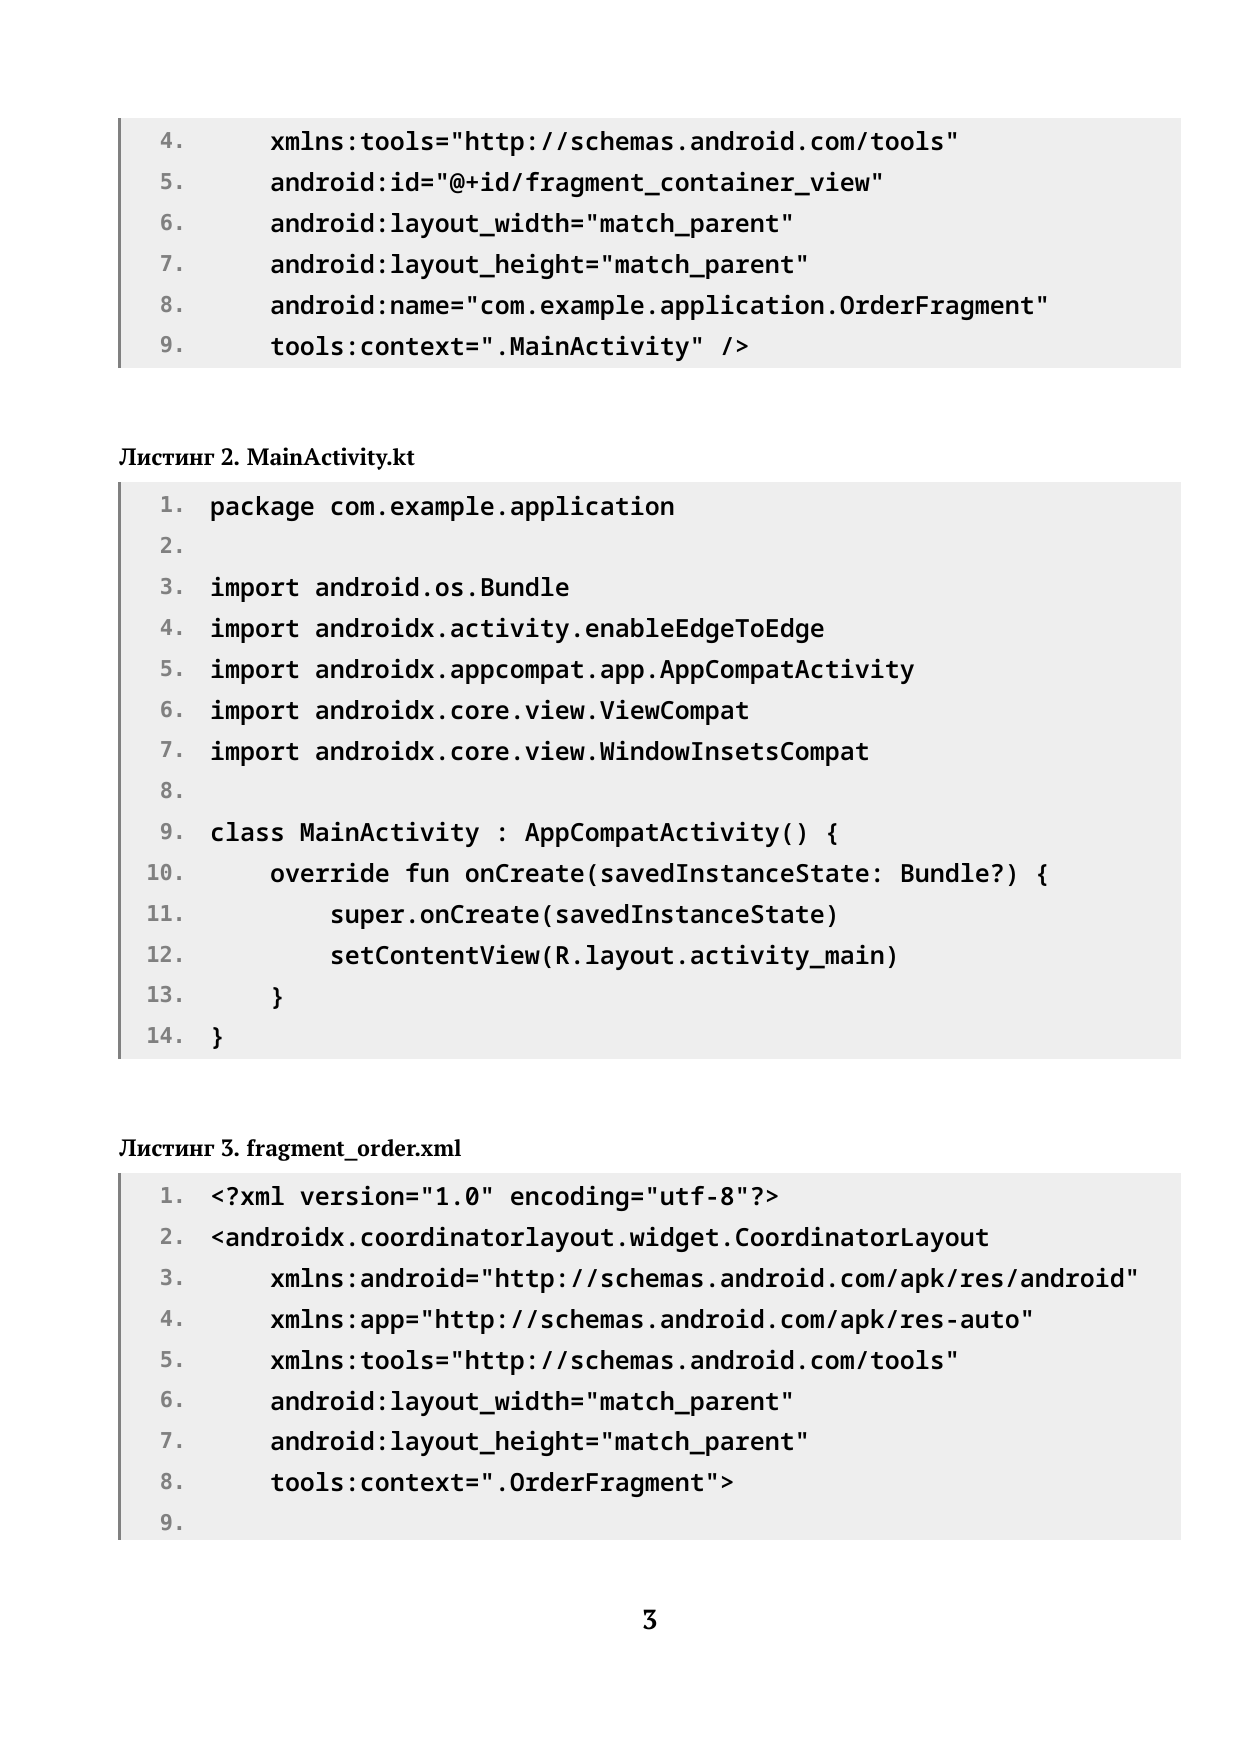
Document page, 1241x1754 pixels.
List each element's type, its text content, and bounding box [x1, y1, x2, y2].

list import androidx.core.view.ViewCompat [121, 686, 1181, 726]
list android:id="@+id/fragment_container_view" [121, 159, 1181, 199]
list <androidx.coordinatorlayout.widget.CoordinatorLayout [121, 1214, 1181, 1254]
list import androidx.appcompat.app.AppCompatActivity [121, 646, 1181, 686]
list xmlns:app="http://schemas.android.com/apk/res-auto" [121, 1296, 1181, 1336]
list android:layout_height="match_parent" [121, 241, 1181, 281]
list super.onCreate(savedInstanceState) [121, 891, 1181, 931]
list android:layout_height="match_parent" [121, 1418, 1181, 1458]
text Листинг 3. fragment_order.xml [118, 1133, 1181, 1161]
list android:layout_width="match_parent" [121, 200, 1181, 240]
list xmlns:android="http://schemas.android.com/apk/res/android" [121, 1255, 1181, 1295]
list <?xml version="1.0" encoding="utf-8"?> [121, 1173, 1181, 1213]
list tools:context=".MainActivity" /> [121, 322, 1181, 368]
list tools:context=".OrderFragment"> [121, 1459, 1181, 1499]
list android:layout_width="match_parent" [121, 1377, 1181, 1417]
list import androidx.core.view.WindowInsetsCompat [121, 727, 1181, 767]
list setContentView(R.layout.activity_main) [121, 931, 1181, 971]
list xmlns:tools="http://schemas.android.com/tools" [121, 1336, 1181, 1376]
list override fun onCreate(savedInstanceState: Bundle?) { [121, 850, 1181, 890]
list android:name="com.example.application.OrderFragment" [121, 281, 1181, 321]
list } [121, 972, 1181, 1012]
list package com.example.application [121, 482, 1181, 522]
list import androidx.activity.enableEdgeToEdge [121, 605, 1181, 645]
list xmlns:tools="http://schemas.android.com/tools" [121, 118, 1181, 158]
text Листинг 2. MainActivity.kt [118, 442, 1181, 471]
list class MainActivity : AppCompatActivity() { [121, 809, 1181, 849]
list } [121, 1013, 1181, 1059]
list import android.os.Bundle [121, 564, 1181, 604]
